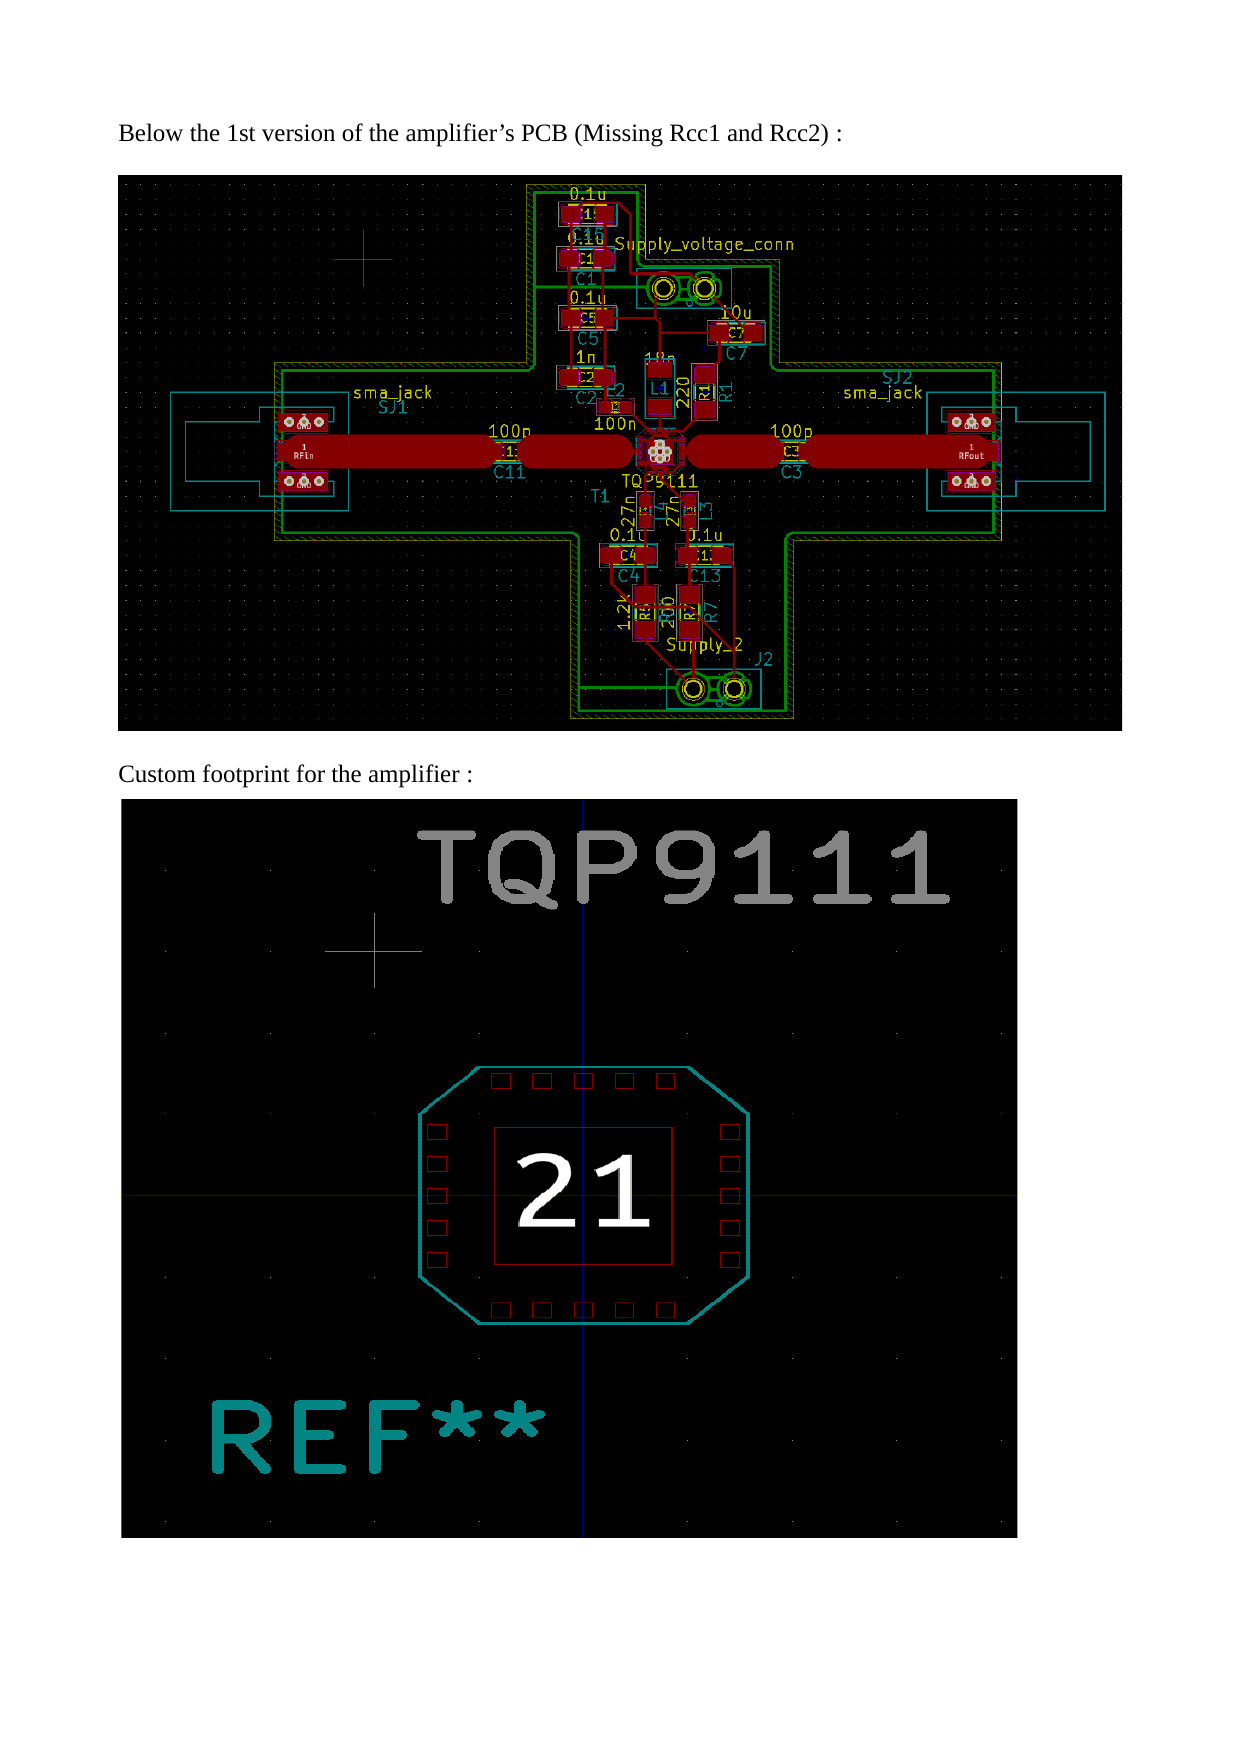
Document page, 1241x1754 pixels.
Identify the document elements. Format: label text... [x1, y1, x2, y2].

text Below the 1st version of the amplifier’s PCB (Missing Rcc1 and Rcc2) : [118, 118, 1122, 147]
picture [121, 799, 1018, 1538]
text Custom footprint for the amplifier : [118, 759, 1122, 788]
picture [118, 175, 1123, 731]
